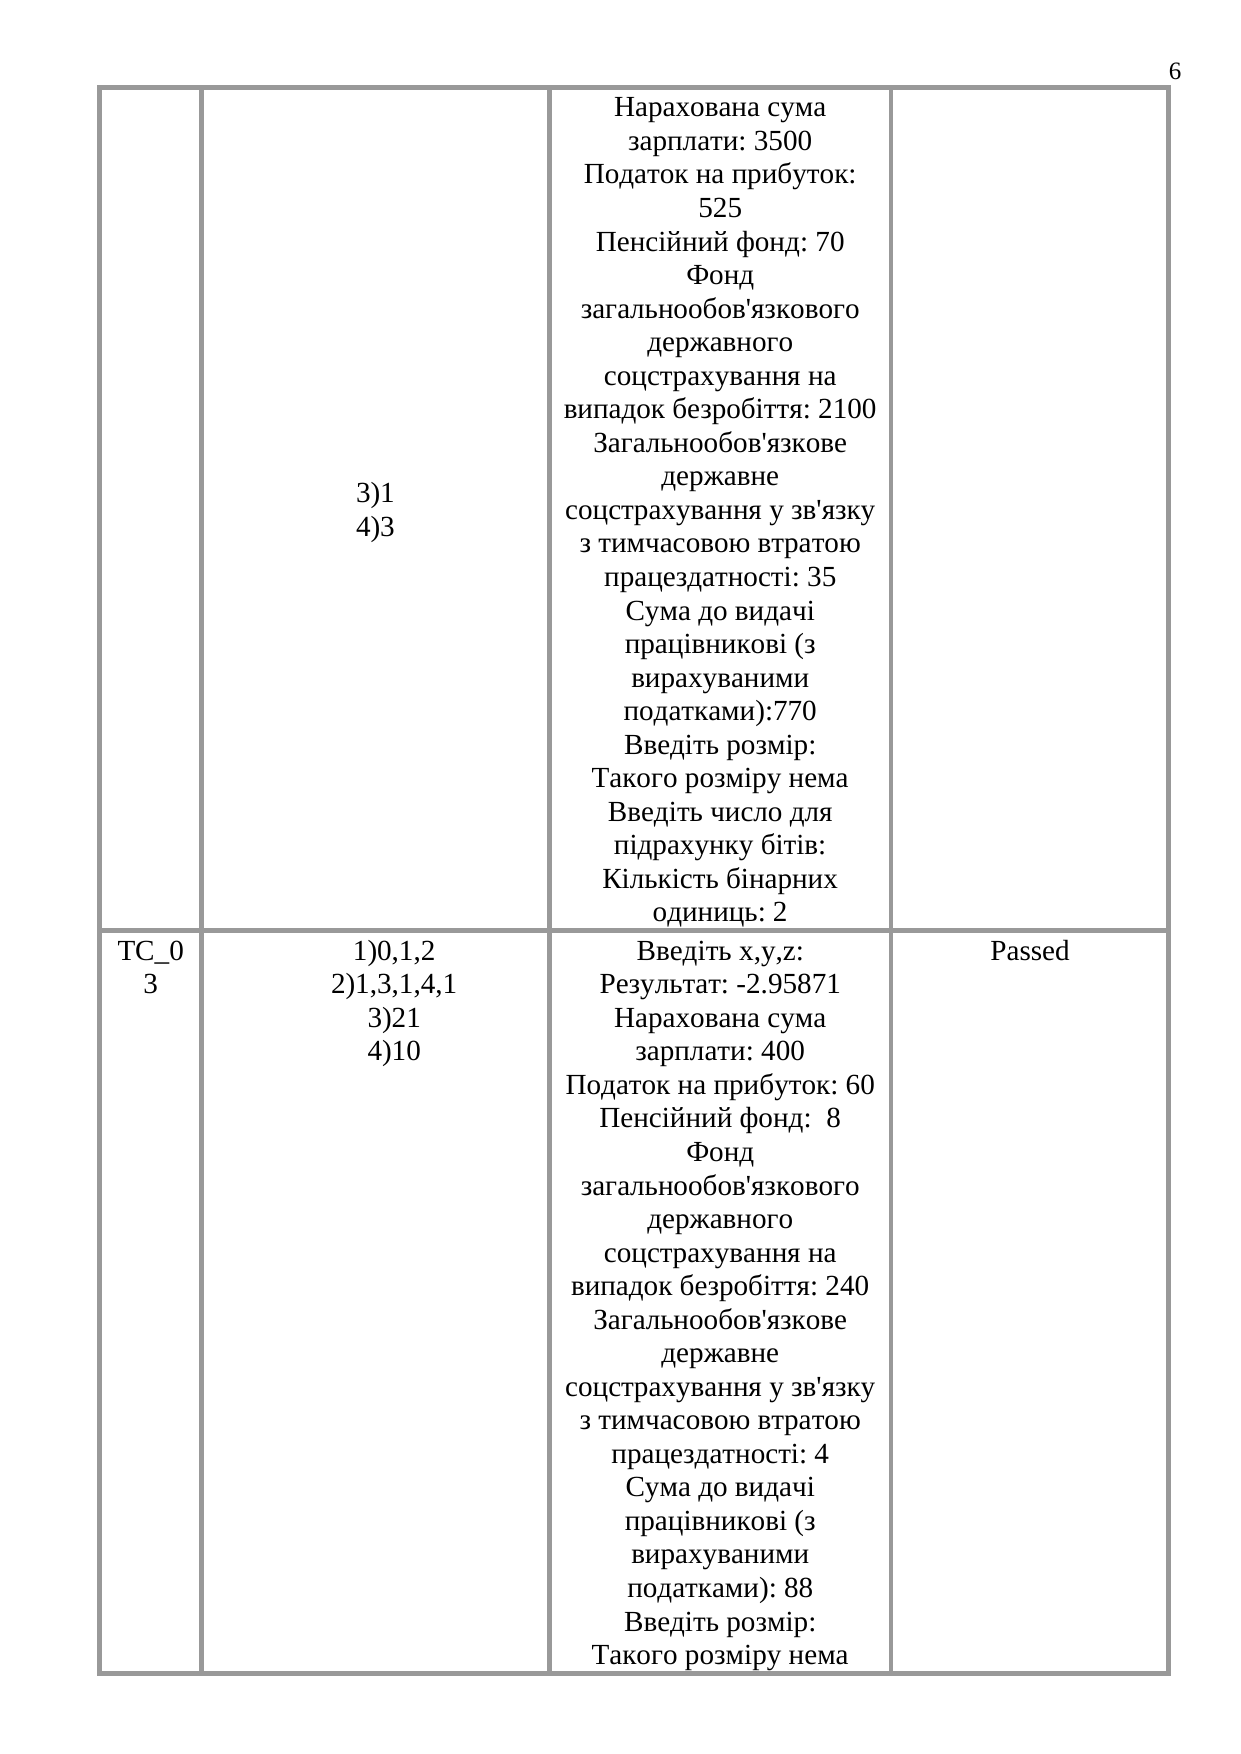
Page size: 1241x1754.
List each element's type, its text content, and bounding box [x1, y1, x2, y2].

table_cell Нарахована сума зарплати: 3500 Податок на прибуток: 525 Пенсійний фонд: 70 Фонд загальнообов'язкового державного соцстрахування на випадок безробіття: 2100 Загальнообов'язкове державне соцстрахування у зв'язку з тимчасовою втратою працездатності: 35 Сума до видачі працівникові (з вирахуваними податками):770 Введіть розмір: Такого розміру нема Введіть число для підрахунку бітів: Кількість бінарних одиниць: 2 [552, 90, 889, 928]
table_cell 3)1 4)3 [204, 90, 547, 928]
table_cell 1)0,1,2 2)1,3,1,4,1 3)21 4)10 [204, 933, 547, 1671]
table_cell Passed [893, 933, 1166, 1671]
table_cell TC_03 [102, 933, 199, 1671]
table_cell Введіть x,y,z: Результат: -2.95871 Нарахована сума зарплати: 400 Податок на прибуток: 60 Пенсійний фонд: 8 Фонд загальнообов'язкового державного соцстрахування на випадок безробіття: 240 Загальнообов'язкове державне соцстрахування у зв'язку з тимчасовою втратою працездатності: 4 Сума до видачі працівникові (з вирахуваними податками): 88 Введіть розмір: Такого розміру нема [552, 933, 889, 1671]
table_cell [102, 90, 199, 928]
table_cell [893, 90, 1166, 928]
